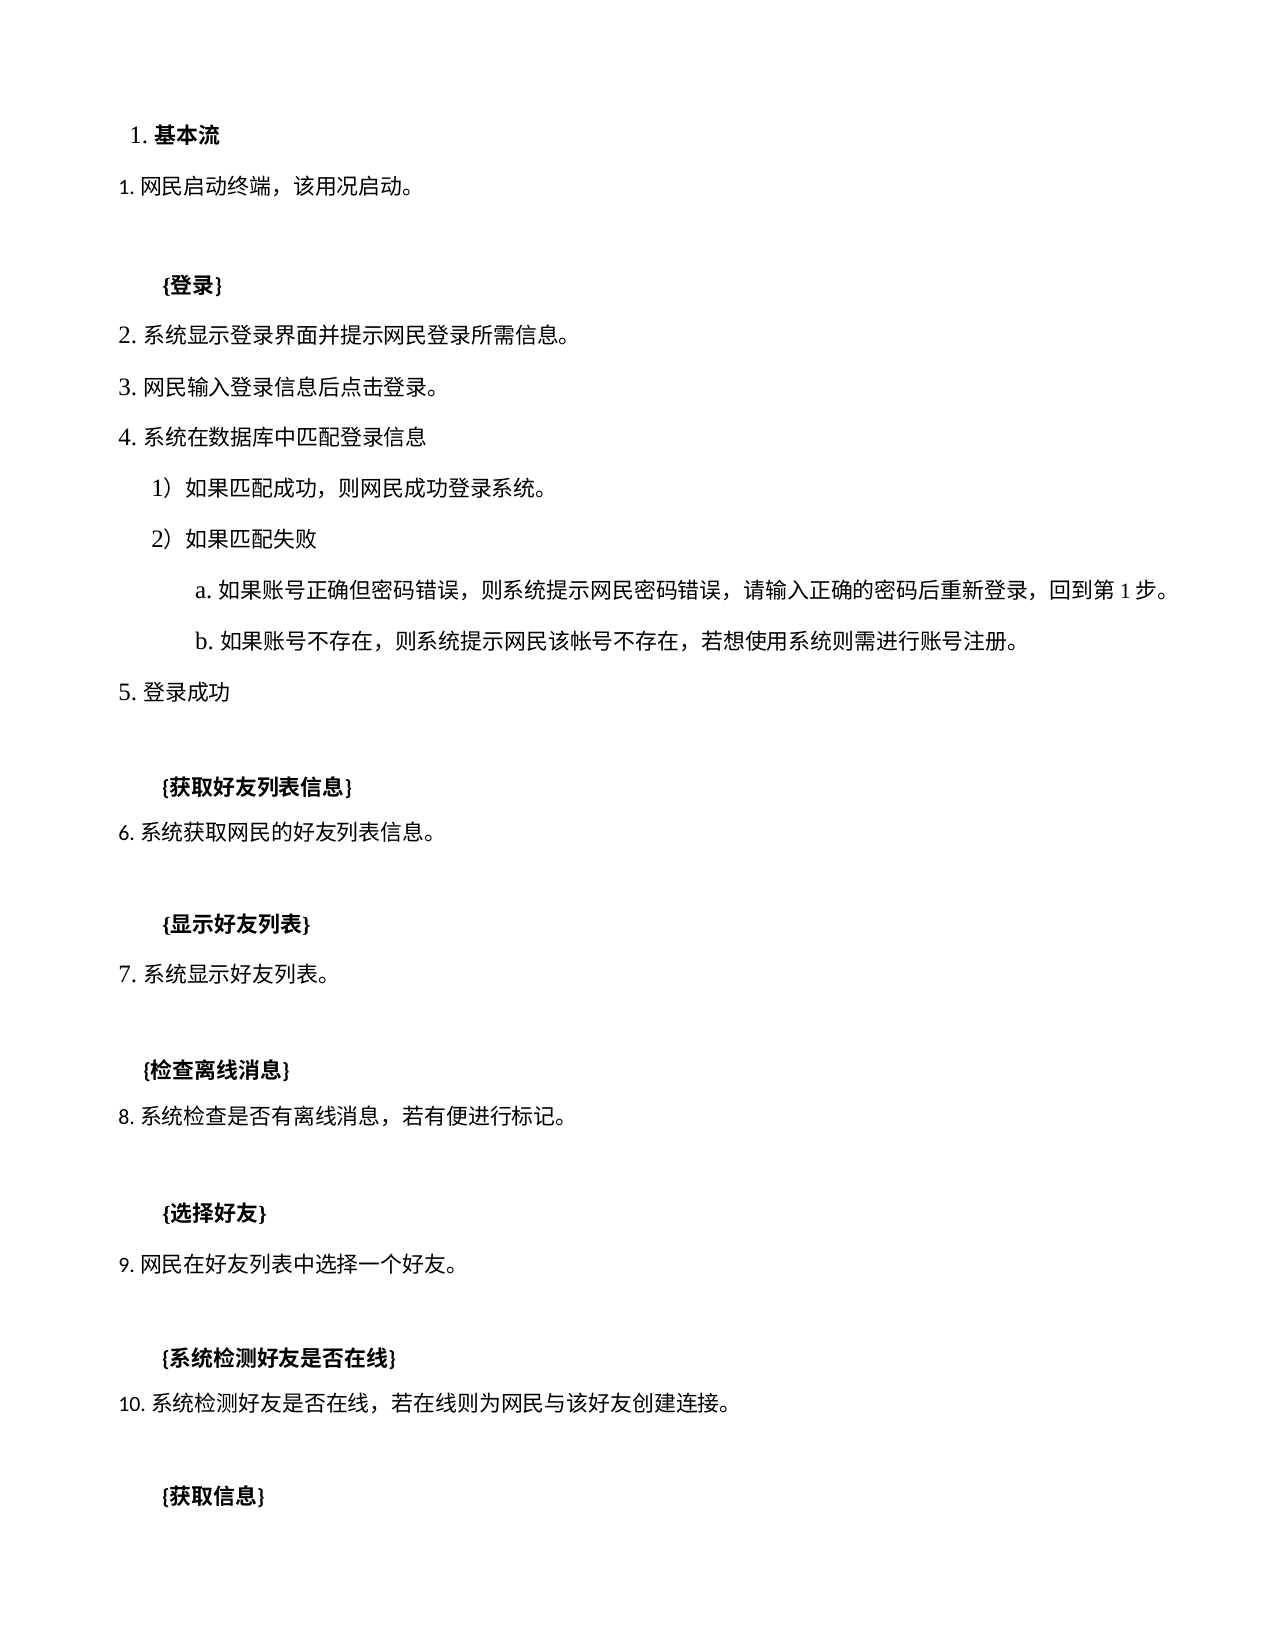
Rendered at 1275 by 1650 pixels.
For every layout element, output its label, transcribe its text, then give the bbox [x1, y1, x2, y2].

text 2. 系统显示登录界面并提示网民登录所需信息。 [118, 318, 1157, 350]
text {获取信息} [118, 1483, 1157, 1510]
text 9. 网民在好友列表中选择一个好友。 [118, 1247, 1157, 1278]
text 4. 系统在数据库中匹配登录信息 [118, 420, 1157, 452]
text {显示好友列表} [118, 912, 1157, 938]
text 7. 系统显示好友列表。 [118, 957, 1157, 988]
text {选择好友} [118, 1196, 1157, 1227]
text {登录} [118, 268, 1157, 299]
text {系统检测好友是否在线} [118, 1345, 1157, 1372]
text 2）如果匹配失败 [151, 522, 1157, 554]
text {检查离线消息} [118, 1055, 1157, 1084]
text 1）如果匹配成功，则网民成功登录系统。 [151, 471, 1157, 503]
text b. 如果账号不存在，则系统提示网民该帐号不存在，若想使用系统则需进行账号注册。 [195, 624, 1157, 656]
text 10. 系统检测好友是否在线，若在线则为网民与该好友创建连接。 [118, 1391, 1157, 1417]
text 8. 系统检查是否有离线消息，若有便进行标记。 [118, 1103, 1157, 1130]
text 1. 网民启动终端，该用况启动。 [118, 169, 1157, 201]
text {获取好友列表信息} [118, 774, 1157, 800]
text 3. 网民输入登录信息后点击登录。 [118, 369, 1157, 401]
text 6. 系统获取网民的好友列表信息。 [118, 819, 1157, 846]
text a. 如果账号正确但密码错误，则系统提示网民密码错误，请输入正确的密码后重新登录，回到第1步。 [195, 573, 1157, 605]
text 1. 基本流 [129, 118, 1157, 150]
text 5. 登录成功 [118, 675, 1157, 707]
